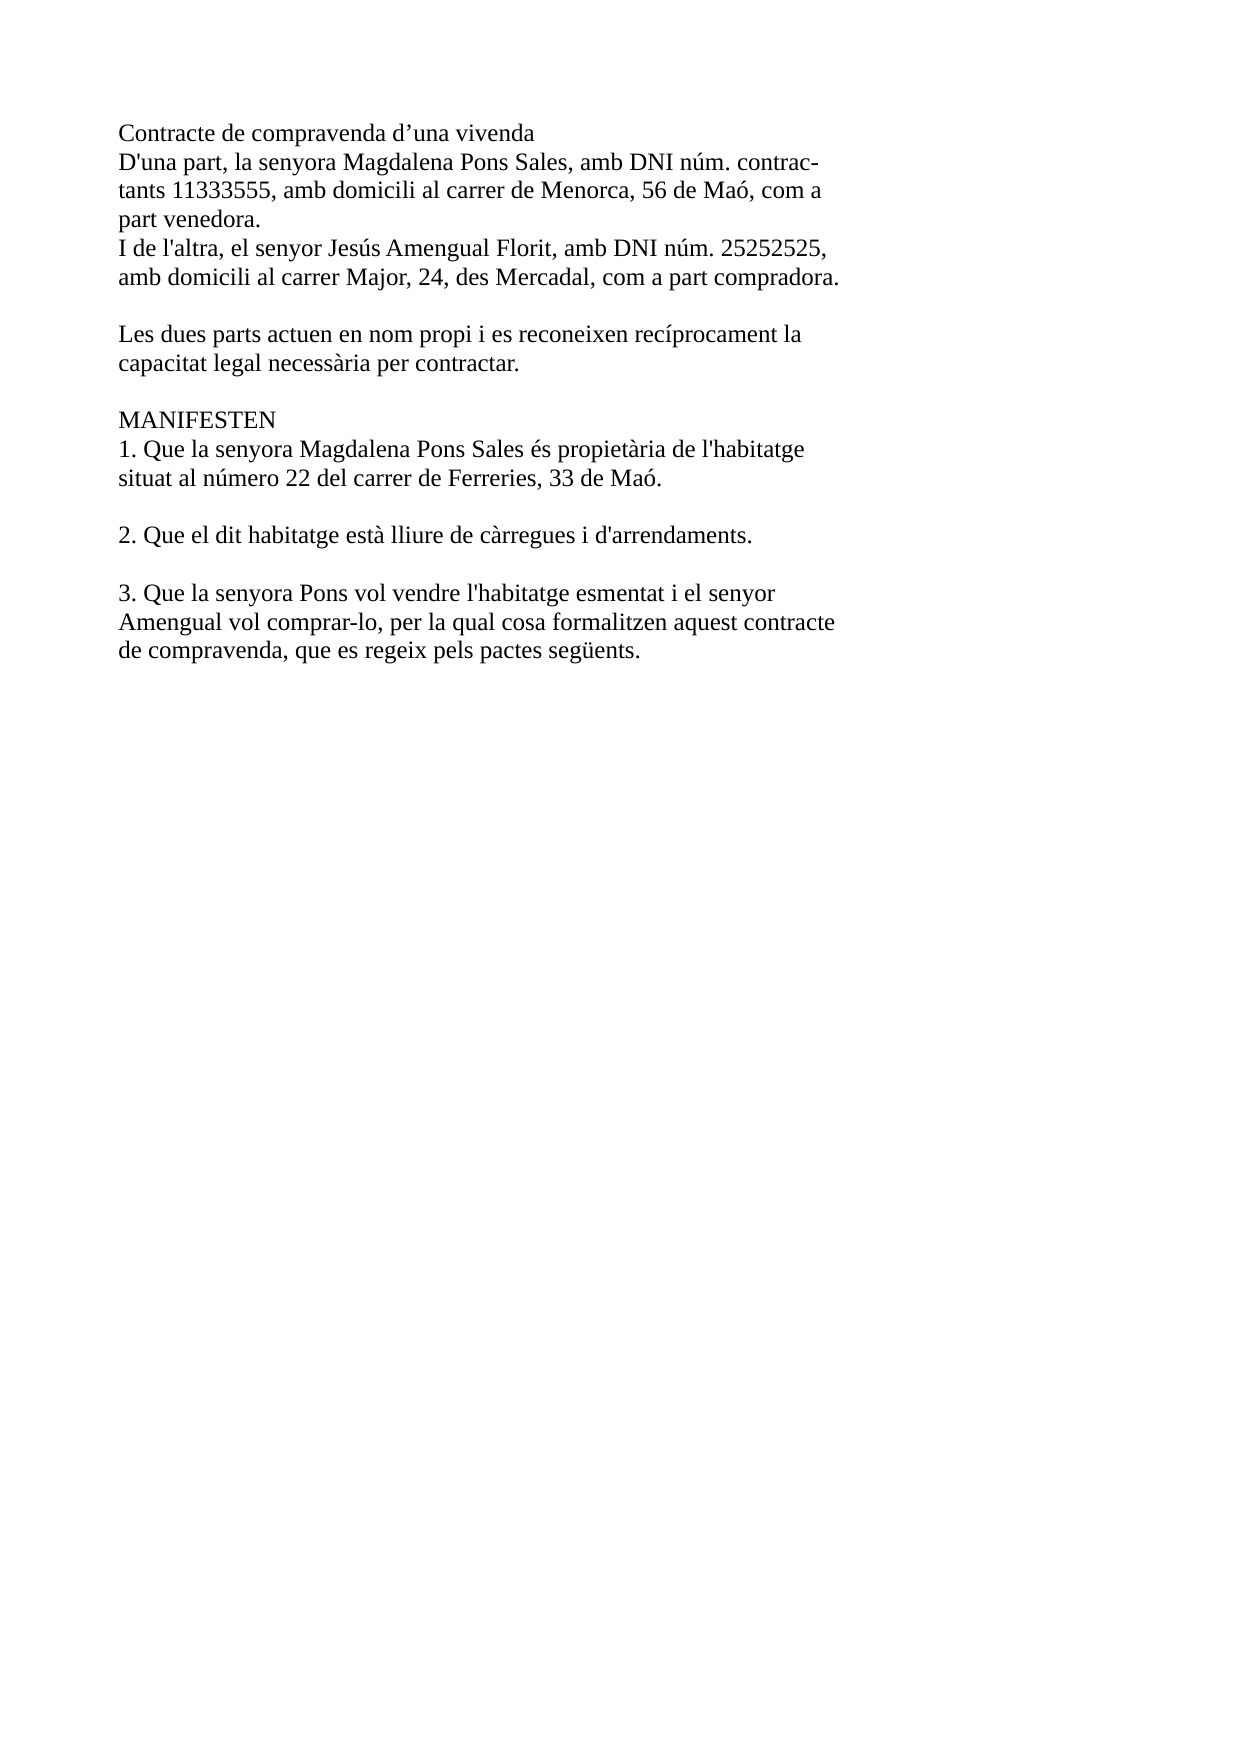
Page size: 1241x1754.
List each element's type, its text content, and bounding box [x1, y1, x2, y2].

text 2. Que el dit habitatge està lliure de càrregues i d'arrendaments. [118, 521, 1122, 549]
text tants 11333555, amb domicili al carrer de Menorca, 56 de Maó, com a [118, 176, 1122, 204]
text 1. Que la senyora Magdalena Pons Sales és propietària de l'habitatge [118, 434, 1122, 463]
text Les dues parts actuen en nom propi i es reconeixen recíprocament la [118, 319, 1122, 348]
text MANIFESTEN [118, 406, 1122, 434]
text Contracte de compravenda d’una vivenda [118, 118, 1122, 147]
text part venedora. [118, 204, 1122, 233]
text situat al número 22 del carrer de Ferreries, 33 de Maó. [118, 463, 1122, 492]
text D'una part, la senyora Magdalena Pons Sales, amb DNI núm. contrac- [118, 147, 1122, 176]
text de compravenda, que es regeix pels pactes següents. [118, 636, 1122, 664]
text I de l'altra, el senyor Jesús Amengual Florit, amb DNI núm. 25252525, [118, 233, 1122, 262]
text 3. Que la senyora Pons vol vendre l'habitatge esmentat i el senyor [118, 578, 1122, 607]
text amb domicili al carrer Major, 24, des Mercadal, com a part compradora. [118, 262, 1122, 291]
text capacitat legal necessària per contractar. [118, 348, 1122, 377]
text Amengual vol comprar-lo, per la qual cosa formalitzen aquest contracte [118, 607, 1122, 636]
